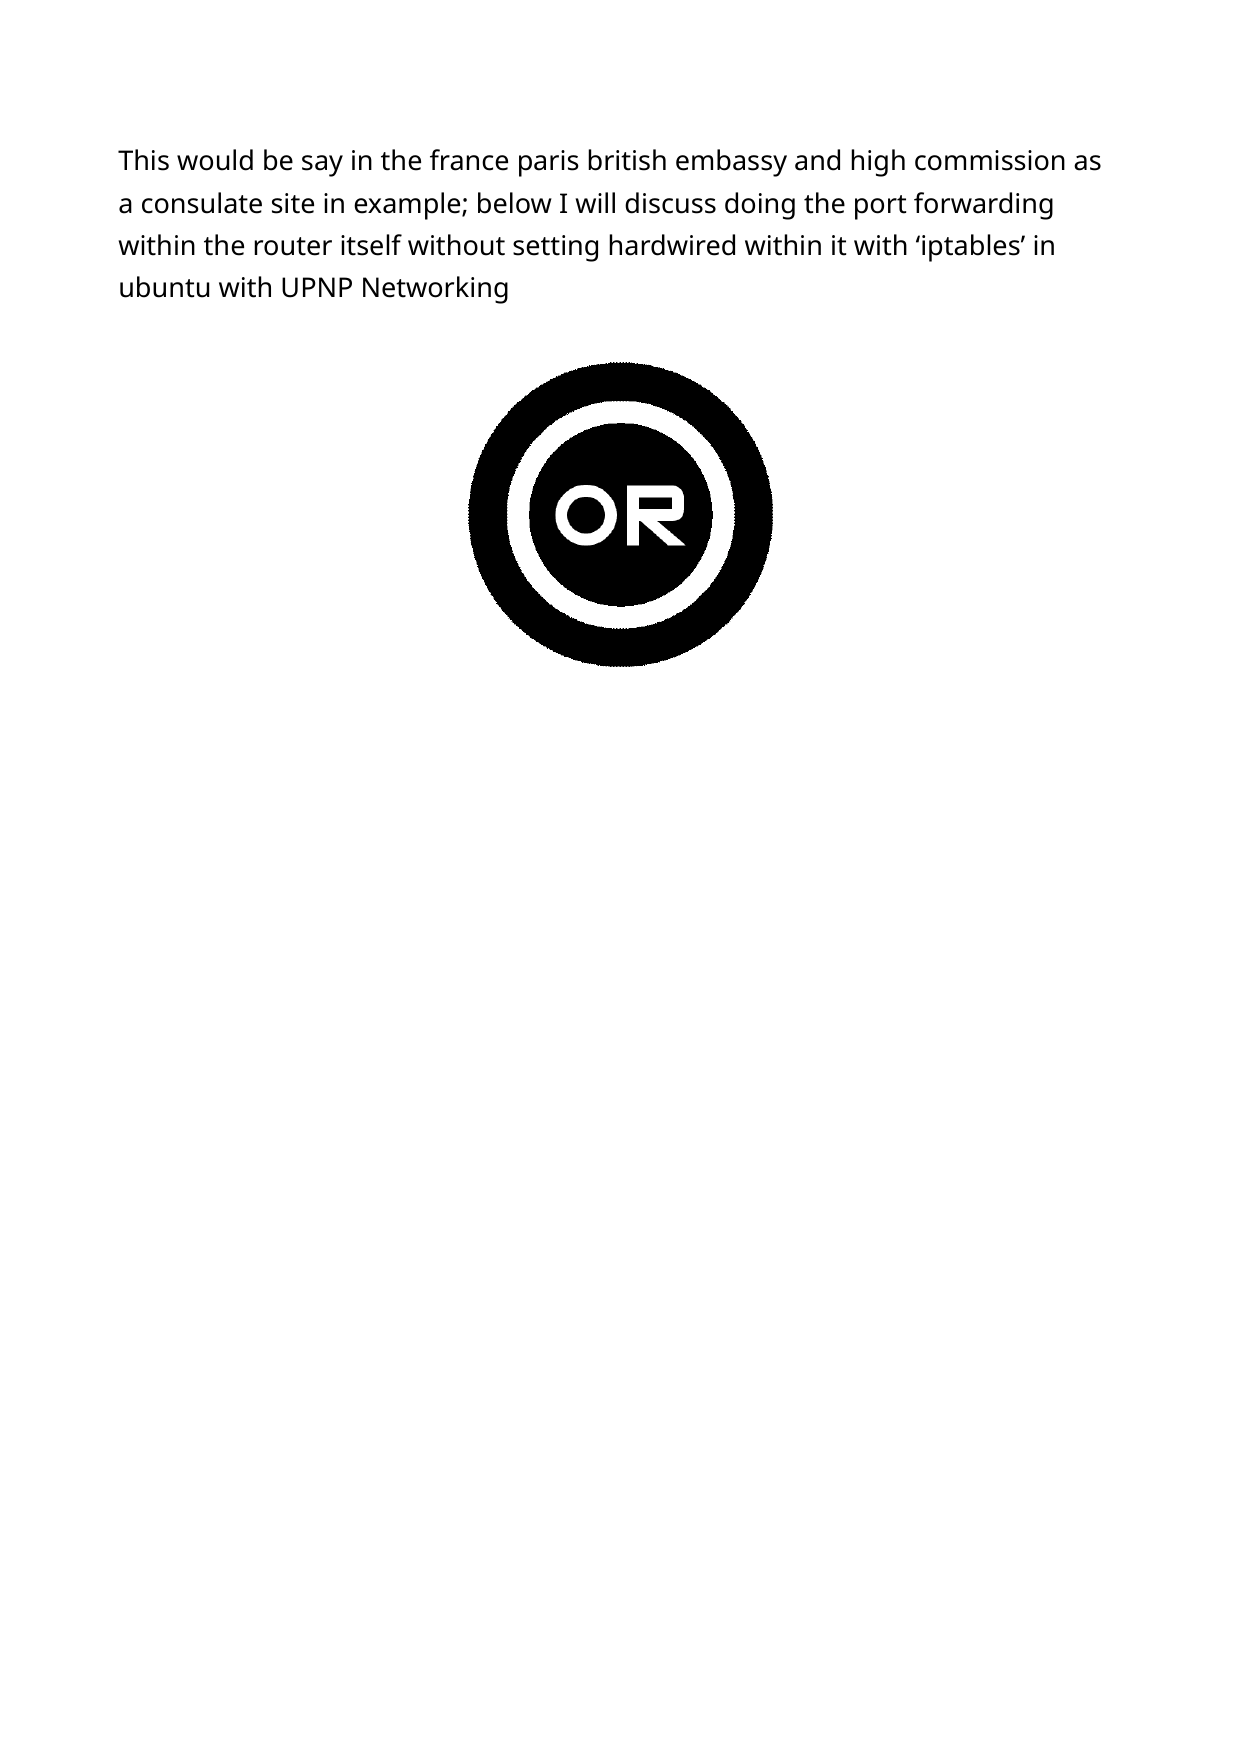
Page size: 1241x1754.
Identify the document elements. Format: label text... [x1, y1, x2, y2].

text This would be say in the france paris british embassy and high commission as a consulate site in example; below I will discuss doing the port forwarding within the router itself without setting hardwired within it with ‘iptables’ in ubuntu with UPNP Networking [118, 142, 1122, 306]
picture [432, 326, 809, 703]
